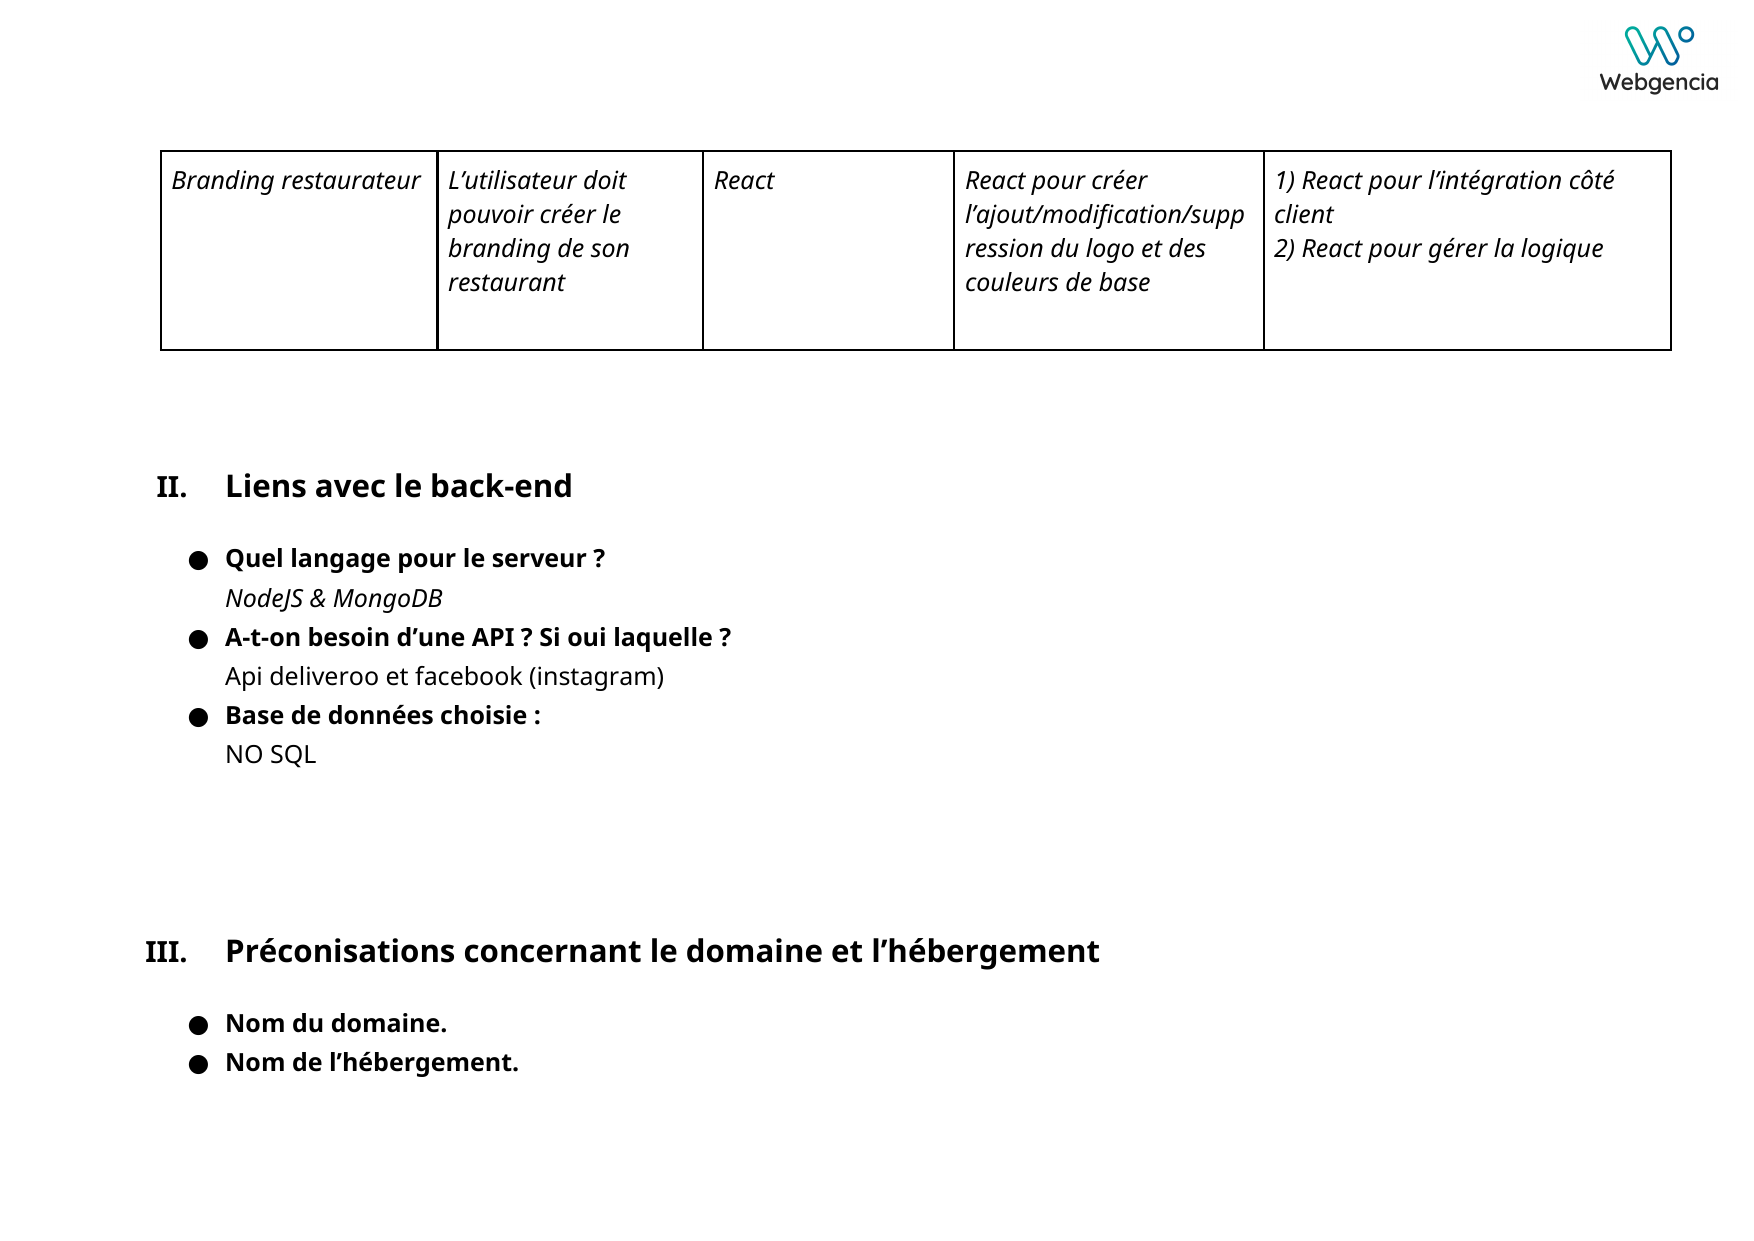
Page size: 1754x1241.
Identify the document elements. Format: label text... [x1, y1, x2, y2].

list NodeJS & MongoDB [187, 580, 1604, 614]
list Nom de l’hébergement. [187, 1045, 1604, 1079]
list Base de données choisie : [187, 698, 1604, 732]
table_cell 1) React pour l’intégration côté client 2) React pour gérer la logique [1265, 152, 1670, 349]
subtitle Liens avec le back-end [187, 464, 1604, 507]
list Api deliveroo et facebook (instagram) [187, 659, 1604, 693]
table_cell React [704, 152, 953, 349]
list Nom du domaine. [187, 1006, 1604, 1040]
list A-t-on besoin d’une API ? Si oui laquelle ? [187, 619, 1604, 653]
subtitle Préconisations concernant le domaine et l’hébergement [187, 929, 1604, 972]
picture [1580, 20, 1739, 101]
list Quel langage pour le serveur ? [187, 541, 1604, 575]
table_cell Branding restaurateur [162, 152, 436, 349]
list NO SQL [187, 737, 1604, 771]
table_cell L’utilisateur doit pouvoir créer le branding de son restaurant [439, 152, 702, 349]
table_cell React pour créer l’ajout/modification/suppression du logo et des couleurs de base [955, 152, 1263, 349]
